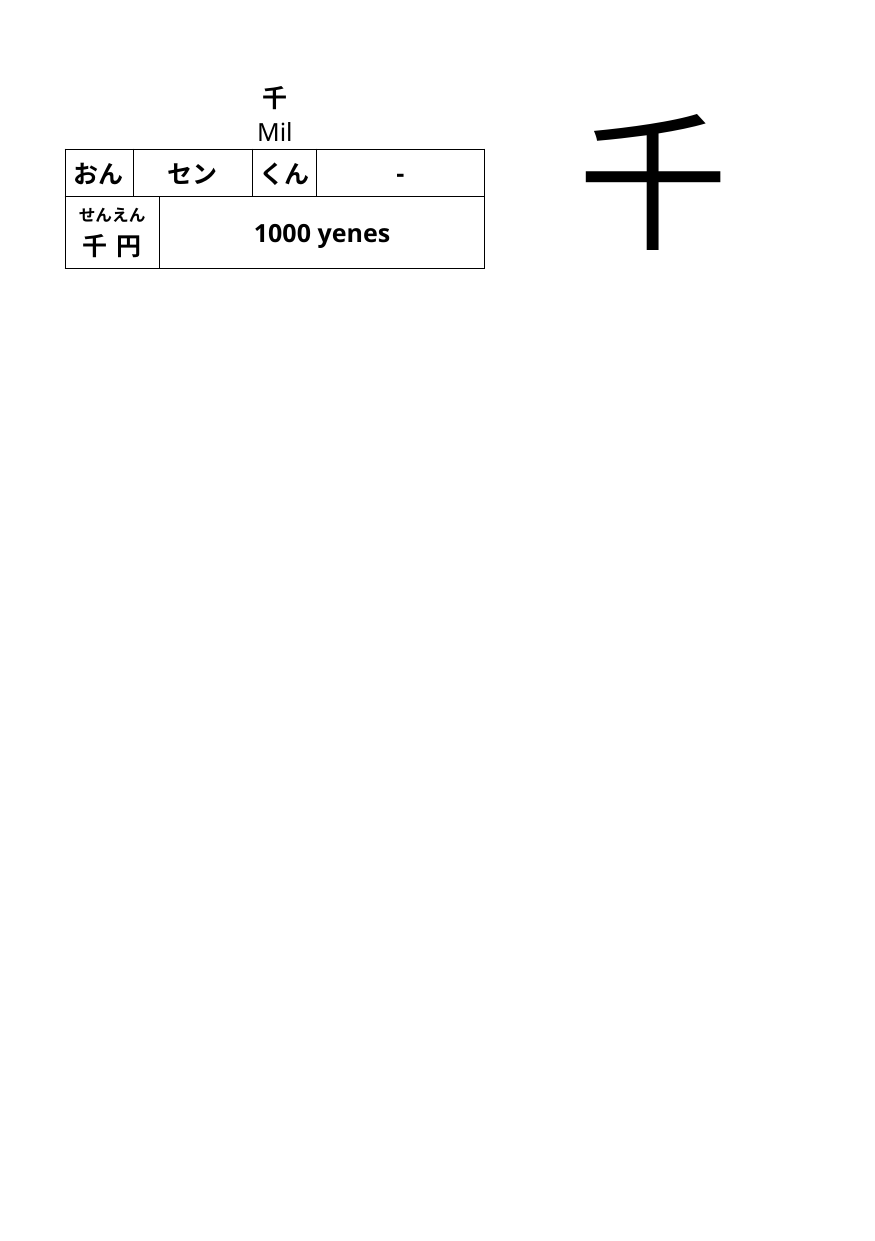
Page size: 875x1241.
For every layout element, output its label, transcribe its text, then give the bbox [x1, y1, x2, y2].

table_header おん [66, 150, 133, 196]
table_cell 千 [490, 59, 815, 288]
table_header - [317, 150, 484, 196]
table_cell 1000 yenes [160, 197, 484, 268]
table_header セン [134, 150, 252, 196]
table_cell 千せん円えん [66, 197, 159, 268]
table_cell 千 Mil [59, 59, 490, 288]
table_header くん [253, 150, 316, 196]
